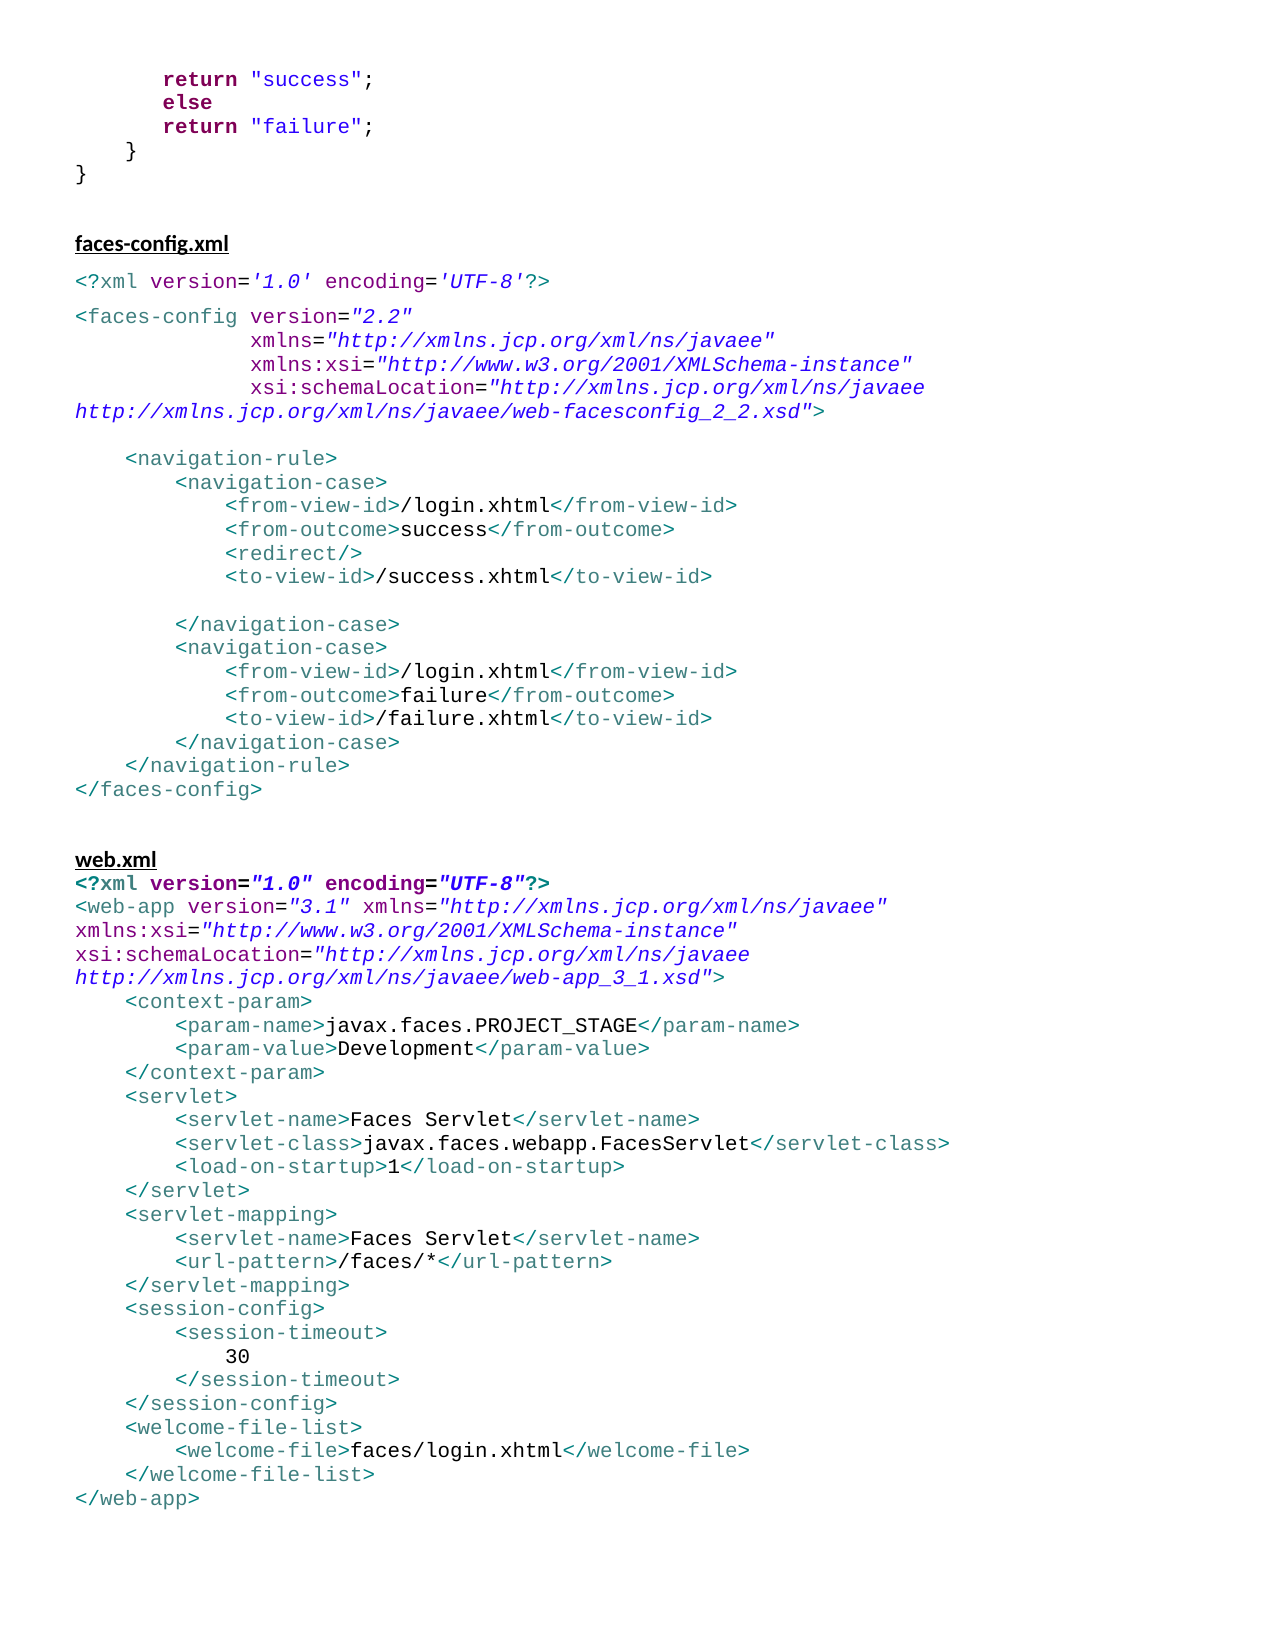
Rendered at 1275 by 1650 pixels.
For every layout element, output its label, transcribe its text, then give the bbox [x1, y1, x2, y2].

text <web-app version="3.1" xmlns="http://xmlns.jcp.org/xml/ns/javaee" xmlns:xsi="http://www.w3.org/2001/XMLSchema-instance" xsi:schemaLocation="http://xmlns.jcp.org/xml/ns/javaee http://xmlns.jcp.org/xml/ns/javaee/web-app_3_1.xsd"> [75, 896, 1230, 991]
text <from-view-id>/login.xhtml</from-view-id> [75, 661, 1230, 684]
text </context-param> [75, 1062, 1230, 1086]
text <?xml version="1.0" encoding="UTF-8"?> [75, 873, 1230, 896]
text <servlet> [75, 1086, 1230, 1109]
text <navigation-rule> [75, 448, 1230, 472]
text </session-config> [75, 1393, 1230, 1417]
text <url-pattern>/faces/*</url-pattern> [75, 1251, 1230, 1275]
text return "success"; [75, 69, 1230, 92]
text <welcome-file>faces/login.xhtml</welcome-file> [75, 1440, 1230, 1464]
text <navigation-case> [75, 637, 1230, 661]
text <servlet-name>Faces Servlet</servlet-name> [75, 1109, 1230, 1133]
text <param-value>Development</param-value> [75, 1038, 1230, 1062]
text <servlet-mapping> [75, 1204, 1230, 1227]
text return "failure"; [75, 116, 1230, 139]
text <from-outcome>success</from-outcome> [75, 519, 1230, 543]
text xsi:schemaLocation="http://xmlns.jcp.org/xml/ns/javaee http://xmlns.jcp.org/xml/ns/javaee/web-facesconfig_2_2.xsd"> [75, 377, 1230, 424]
text <?xml version='1.0' encoding='UTF-8'?> [75, 271, 1230, 294]
text xmlns:xsi="http://www.w3.org/2001/XMLSchema-instance" [75, 353, 1230, 377]
text </web-app> [75, 1488, 1230, 1511]
text <welcome-file-list> [75, 1417, 1230, 1440]
text else [75, 92, 1230, 116]
text <session-timeout> [75, 1322, 1230, 1346]
text <context-param> [75, 991, 1230, 1015]
text </navigation-rule> [75, 756, 1230, 779]
text web.xml [75, 845, 1230, 873]
text <navigation-case> [75, 472, 1230, 495]
text <to-view-id>/failure.xhtml</to-view-id> [75, 708, 1230, 732]
text </servlet> [75, 1180, 1230, 1204]
text </session-timeout> [75, 1369, 1230, 1393]
text <from-outcome>failure</from-outcome> [75, 684, 1230, 708]
text <servlet-class>javax.faces.webapp.FacesServlet</servlet-class> [75, 1133, 1230, 1157]
text <servlet-name>Faces Servlet</servlet-name> [75, 1227, 1230, 1251]
text } [75, 139, 1230, 163]
text 30 [75, 1346, 1230, 1369]
text </navigation-case> [75, 614, 1230, 637]
text </welcome-file-list> [75, 1464, 1230, 1488]
text <from-view-id>/login.xhtml</from-view-id> [75, 495, 1230, 519]
text </faces-config> [75, 779, 1230, 803]
text <redirect/> [75, 543, 1230, 566]
text </servlet-mapping> [75, 1275, 1230, 1298]
text } [75, 163, 1230, 187]
text <to-view-id>/success.xhtml</to-view-id> [75, 566, 1230, 590]
text <load-on-startup>1</load-on-startup> [75, 1157, 1230, 1180]
text xmlns="http://xmlns.jcp.org/xml/ns/javaee" [75, 330, 1230, 353]
text <faces-config version="2.2" [75, 306, 1230, 330]
text </navigation-case> [75, 732, 1230, 756]
text <param-name>javax.faces.PROJECT_STAGE</param-name> [75, 1015, 1230, 1038]
text <session-config> [75, 1298, 1230, 1322]
text faces-config.xml [75, 229, 1230, 257]
